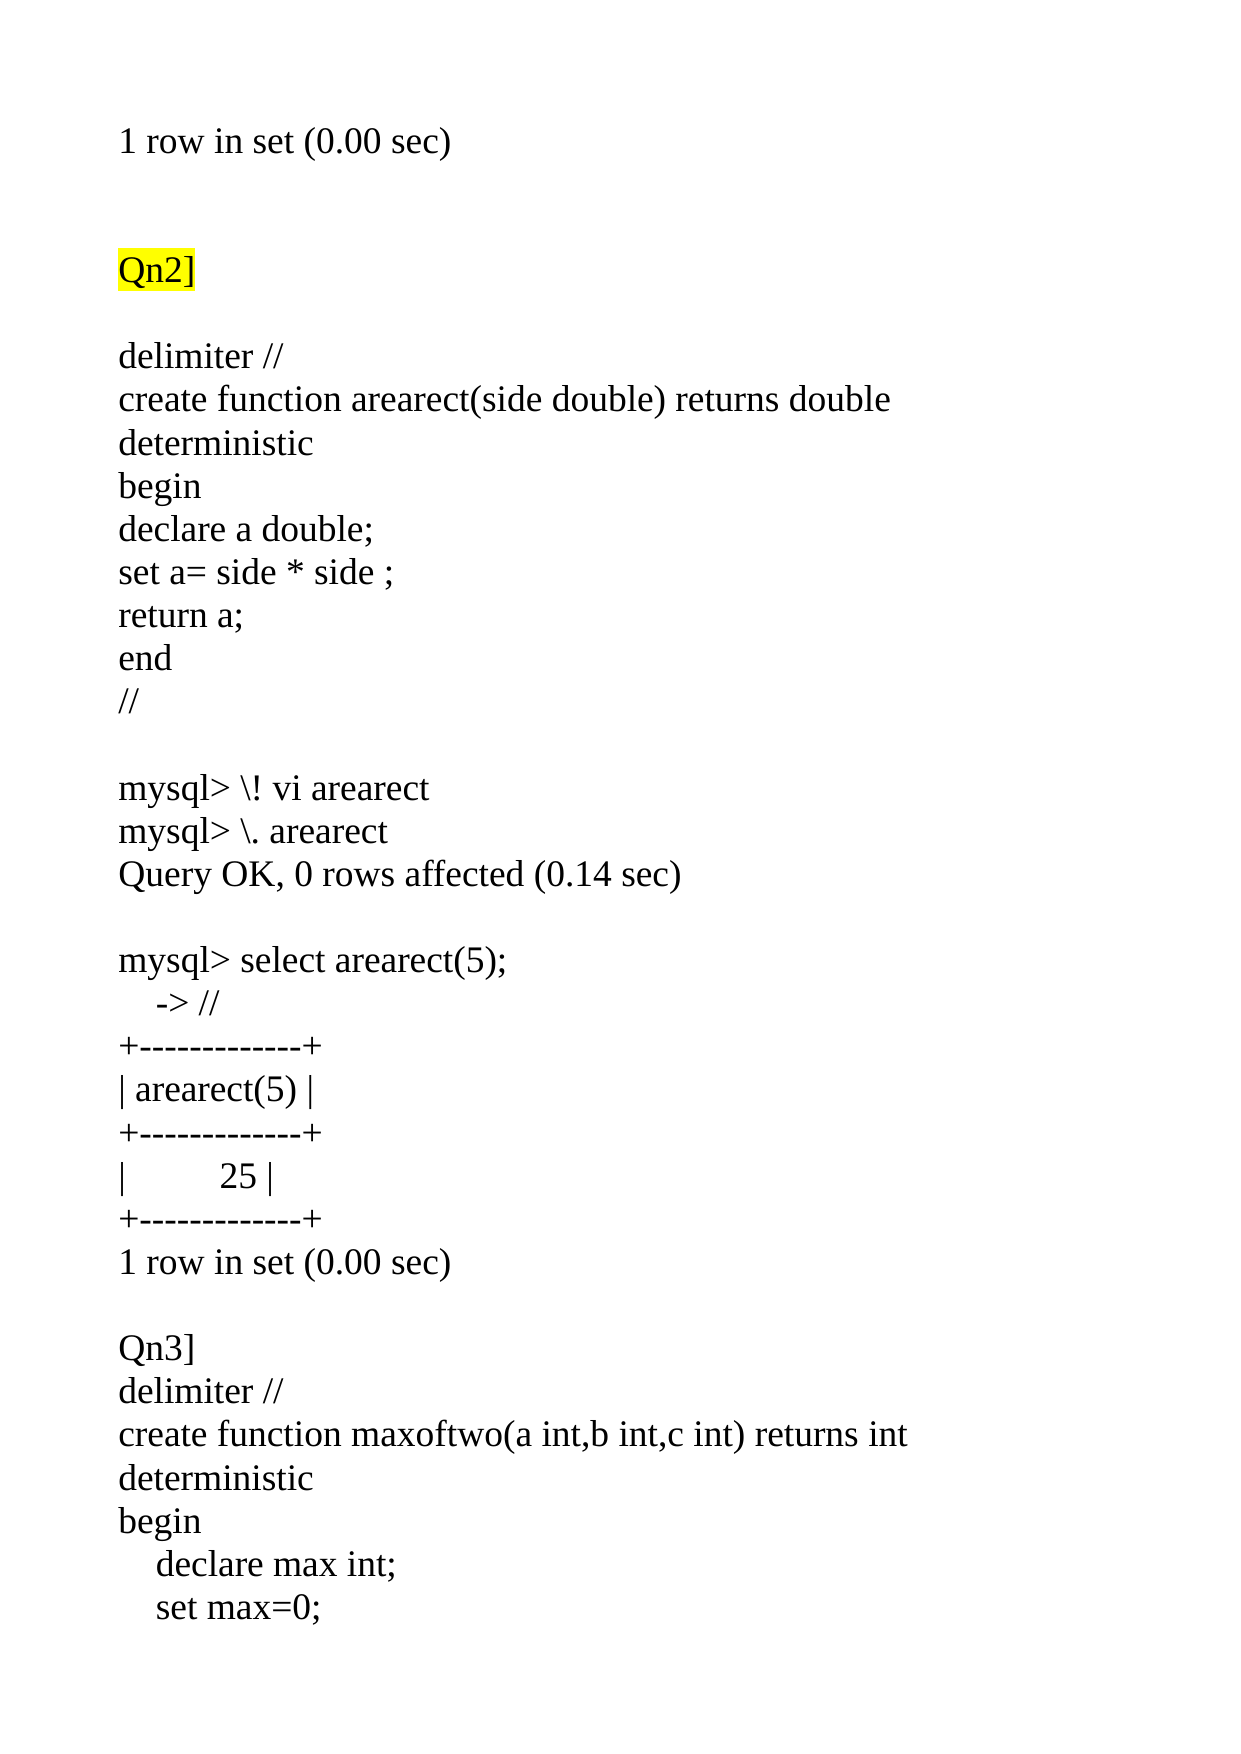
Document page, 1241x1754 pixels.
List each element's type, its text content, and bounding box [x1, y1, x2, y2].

text mysql> \! vi arearect [118, 765, 1122, 808]
text begin [118, 1498, 1122, 1541]
text +-------------+ [118, 1110, 1122, 1153]
text end [118, 636, 1122, 679]
text deterministic [118, 420, 1122, 463]
text declare a double; [118, 506, 1122, 549]
text declare max int; [118, 1541, 1122, 1584]
text mysql> select arearect(5); [118, 937, 1122, 981]
text Query OK, 0 rows affected (0.14 sec) [118, 851, 1122, 894]
text 1 row in set (0.00 sec) [118, 118, 1122, 161]
text | arearect(5) | [118, 1067, 1122, 1110]
text Qn2] [118, 247, 1122, 291]
text delimiter // [118, 1369, 1122, 1412]
text set a= side * side ; [118, 549, 1122, 592]
text | 25 | [118, 1153, 1122, 1196]
text // [118, 679, 1122, 722]
text return a; [118, 592, 1122, 636]
text deterministic [118, 1455, 1122, 1498]
text create function arearect(side double) returns double [118, 377, 1122, 420]
text -> // [118, 981, 1122, 1024]
text mysql> \. arearect [118, 808, 1122, 851]
text Qn3] [118, 1326, 1122, 1369]
text +-------------+ [118, 1196, 1122, 1239]
text begin [118, 463, 1122, 506]
text +-------------+ [118, 1024, 1122, 1067]
text create function maxoftwo(a int,b int,c int) returns int [118, 1412, 1122, 1455]
text set max=0; [118, 1584, 1122, 1627]
text delimiter // [118, 334, 1122, 377]
text 1 row in set (0.00 sec) [118, 1239, 1122, 1282]
